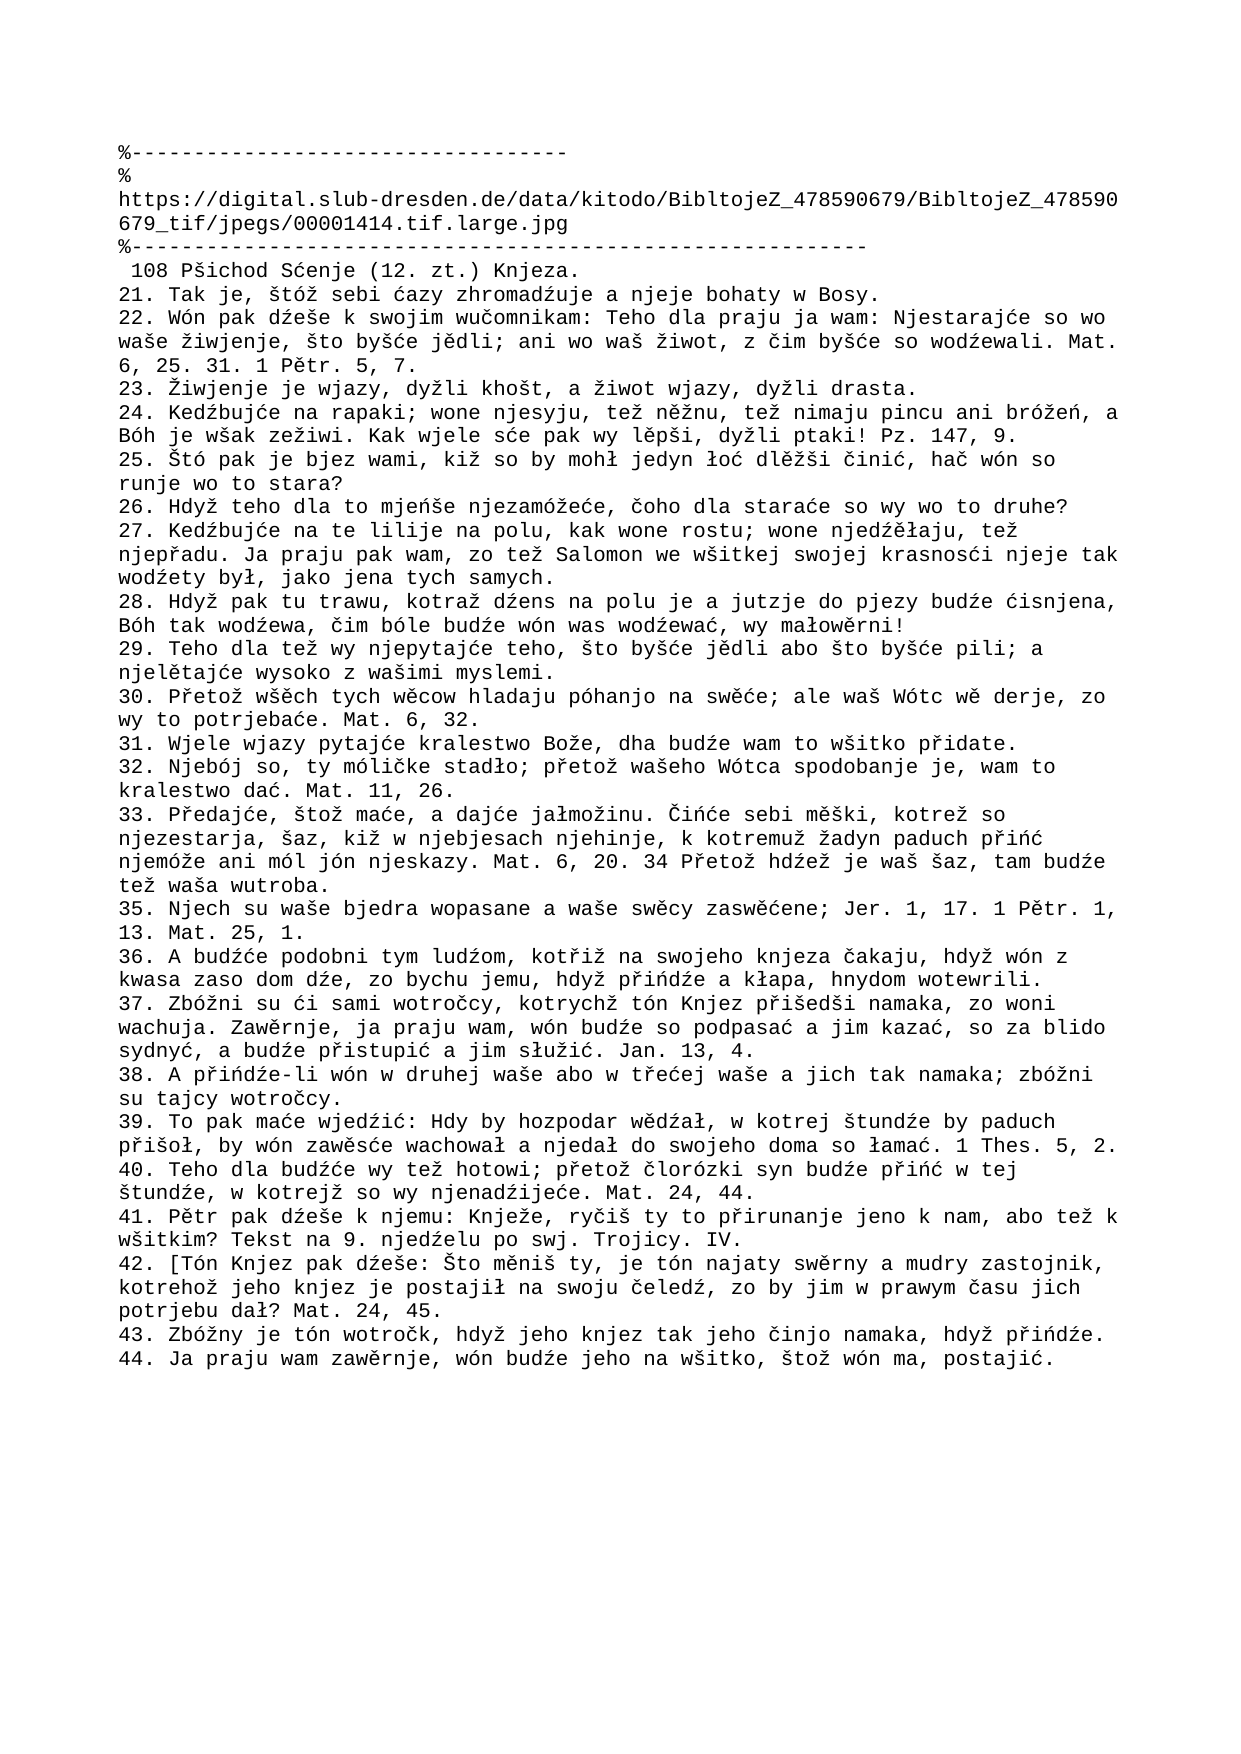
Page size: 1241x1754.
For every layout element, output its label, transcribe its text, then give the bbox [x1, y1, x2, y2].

text 41. Pětr pak dźeše k njemu: Knježe, ryčiš ty to přirunanje jeno k nam, abo tež k wšitkim? Tekst na 9. njedźelu po swj. Trojicy. IV. [118, 1206, 1122, 1253]
text 28. Hdyž pak tu trawu, kotraž dźens na polu je a jutzje do pjezy budźe ćisnjena, Bóh tak wodźewa, čim bóle budźe wón was wodźewać, wy małowěrni! [118, 591, 1122, 638]
text % https://digital.slub-dresden.de/data/kitodo/BibltojeZ_478590679/BibltojeZ_478590679_tif/jpegs/00001414.tif.large.jpg [118, 165, 1122, 236]
text 108 Pšichod Sćenje (12. zt.) Knjeza. [118, 260, 1122, 284]
text %----------------------------------------------------------- [118, 236, 1122, 260]
text 23. Žiwjenje je wjazy, dyžli khošt, a žiwot wjazy, dyžli drasta. [118, 378, 1122, 402]
text 43. Zbóžny je tón wotročk, hdyž jeho knjez tak jeho činjo namaka, hdyž přińdźe. [118, 1324, 1122, 1348]
text 24. Kedźbujće na rapaki; wone njesyju, tež něžnu, tež nimaju pincu ani bróžeń, a Bóh je wšak zežiwi. Kak wjele sće pak wy lěpši, dyžli ptaki! Pz. 147, 9. [118, 402, 1122, 449]
text 42. [Tón Knjez pak dźeše: Što měniš ty, je tón najaty swěrny a mudry zastojnik, kotrehož jeho knjez je postajił na swoju čeledź, zo by jim w prawym času jich potrjebu dał? Mat. 24, 45. [118, 1253, 1122, 1324]
text 38. A přińdźe-li wón w druhej waše abo w třećej waše a jich tak namaka; zbóžni su tajcy wotročcy. [118, 1064, 1122, 1111]
text 35. Njech su waše bjedra wopasane a waše swěcy zaswěćene; Jer. 1, 17. 1 Pětr. 1, 13. Mat. 25, 1. [118, 898, 1122, 946]
text 27. Kedźbujće na te lilije na polu, kak wone rostu; wone njedźěłaju, tež njepřadu. Ja praju pak wam, zo tež Salomon we wšitkej swojej krasnosći njeje tak wodźety był, jako jena tych samych. [118, 520, 1122, 591]
text 40. Teho dla budźće wy tež hotowi; přetož člorózki syn budźe přińć w tej štundźe, w kotrejž so wy njenadźijeće. Mat. 24, 44. [118, 1158, 1122, 1206]
text 32. Njebój so, ty móličke stadło; přetož wašeho Wótca spodobanje je, wam to kralestwo dać. Mat. 11, 26. [118, 757, 1122, 804]
text 30. Přetož wšěch tych wěcow hladaju póhanjo na swěće; ale waš Wótc wě derje, zo wy to potrjebaće. Mat. 6, 32. [118, 686, 1122, 733]
text 25. Štó pak je bjez wami, kiž so by mohł jedyn łoć dlěžši činić, hač wón so runje wo to stara? [118, 449, 1122, 496]
text 22. Wón pak dźeše k swojim wučomnikam: Teho dla praju ja wam: Njestarajće so wo waše žiwjenje, što byšće jědli; ani wo waš žiwot, z čim byšće so wodźewali. Mat. 6, 25. 31. 1 Pětr. 5, 7. [118, 307, 1122, 378]
text 36. A budźće podobni tym ludźom, kotřiž na swojeho knjeza čakaju, hdyž wón z kwasa zaso dom dźe, zo bychu jemu, hdyž přińdźe a kłapa, hnydom wotewrili. [118, 946, 1122, 993]
text 44. Ja praju wam zawěrnje, wón budźe jeho na wšitko, štož wón ma, postajić. [118, 1348, 1122, 1371]
text 21. Tak je, štóž sebi ćazy zhromadźuje a njeje bohaty w Bosy. [118, 284, 1122, 307]
text 39. To pak maće wjedźić: Hdy by hozpodar wědźał, w kotrej štundźe by paduch přišoł, by wón zawěsće wachował a njedał do swojeho doma so łamać. 1 Thes. 5, 2. [118, 1111, 1122, 1158]
text 37. Zbóžni su ći sami wotročcy, kotrychž tón Knjez přišedši namaka, zo woni wachuja. Zawěrnje, ja praju wam, wón budźe so podpasać a jim kazać, so za blido sydnyć, a budźe přistupić a jim słužić. Jan. 13, 4. [118, 993, 1122, 1064]
text 26. Hdyž teho dla to mjeńše njezamóžeće, čoho dla staraće so wy wo to druhe? [118, 496, 1122, 520]
text 29. Teho dla tež wy njepytajće teho, što byšće jědli abo što byšće pili; a njelětajće wysoko z wašimi myslemi. [118, 638, 1122, 686]
text 33. Předajće, štož maće, a dajće jałmožinu. Čińće sebi měški, kotrež so njezestarja, šaz, kiž w njebjesach njehinje, k kotremuž žadyn paduch přińć njemóže ani mól jón njeskazy. Mat. 6, 20. 34 Přetož hdźež je waš šaz, tam budźe tež waša wutroba. [118, 804, 1122, 898]
text %----------------------------------- [118, 142, 1122, 165]
text 31. Wjele wjazy pytajće kralestwo Bože, dha budźe wam to wšitko přidate. [118, 733, 1122, 757]
